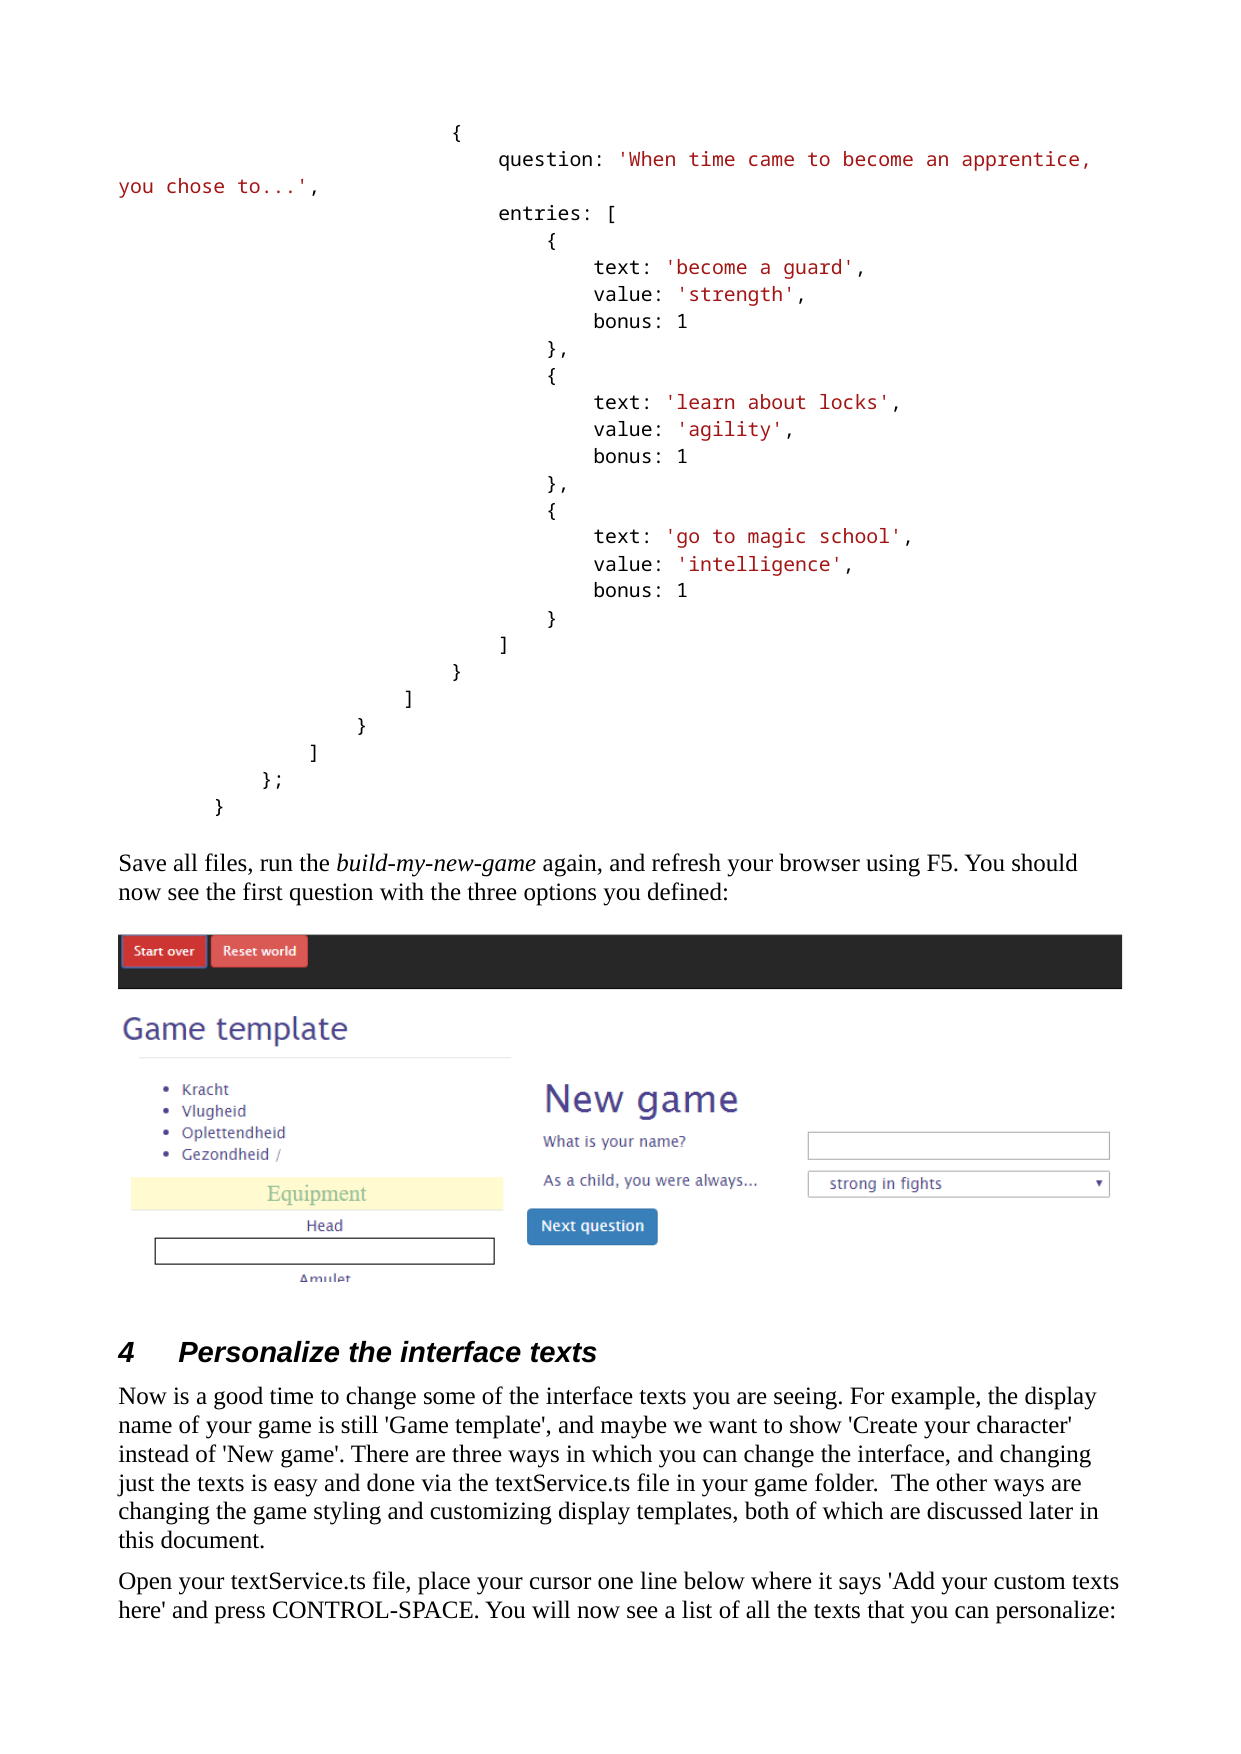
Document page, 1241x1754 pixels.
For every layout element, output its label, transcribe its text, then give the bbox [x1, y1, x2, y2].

text bonus: 1 [118, 577, 1122, 604]
text text: 'learn about locks', [118, 388, 1122, 415]
text ] [118, 739, 1122, 766]
picture [118, 934, 1123, 1282]
text } [118, 604, 1122, 631]
text question: 'When time came to become an apprentice, you chose to...', [118, 145, 1122, 199]
text }, [118, 469, 1122, 496]
text } [118, 793, 1122, 819]
text }; [118, 766, 1122, 793]
text }, [118, 334, 1122, 361]
text { [118, 361, 1122, 388]
text { [118, 496, 1122, 523]
text text: 'become a guard', [118, 253, 1122, 280]
text ] [118, 685, 1122, 712]
text value: 'agility', [118, 415, 1122, 442]
text Now is a good time to change some of the interface texts you are seeing. For example, the display name of your game is still 'Game template', and maybe we want to show 'Create your character' instead of 'New game'. There are three ways in which you can change the interface, and changing just the texts is easy and done via the textService.ts file in your game folder. The other ways are changing the game styling and customizing display templates, both of which are discussed later in this document. [118, 1381, 1122, 1554]
subtitle Personalize the interface texts [118, 1335, 1122, 1369]
text { [118, 118, 1122, 145]
text bonus: 1 [118, 307, 1122, 334]
text Open your textService.ts file, place your cursor one line below where it says 'Add your custom texts here' and press CONTROL-SPACE. You will now see a list of all the texts that you can personalize: [118, 1566, 1122, 1624]
text value: 'strength', [118, 280, 1122, 307]
text Save all files, run the build-my-new-game again, and refresh your browser using F5. You should now see the first question with the three options you defined: [118, 848, 1122, 906]
text ] [118, 631, 1122, 658]
text } [118, 712, 1122, 739]
text entries: [ [118, 199, 1122, 226]
text value: 'intelligence', [118, 550, 1122, 577]
text { [118, 226, 1122, 253]
text bonus: 1 [118, 442, 1122, 469]
text } [118, 658, 1122, 685]
text text: 'go to magic school', [118, 523, 1122, 550]
